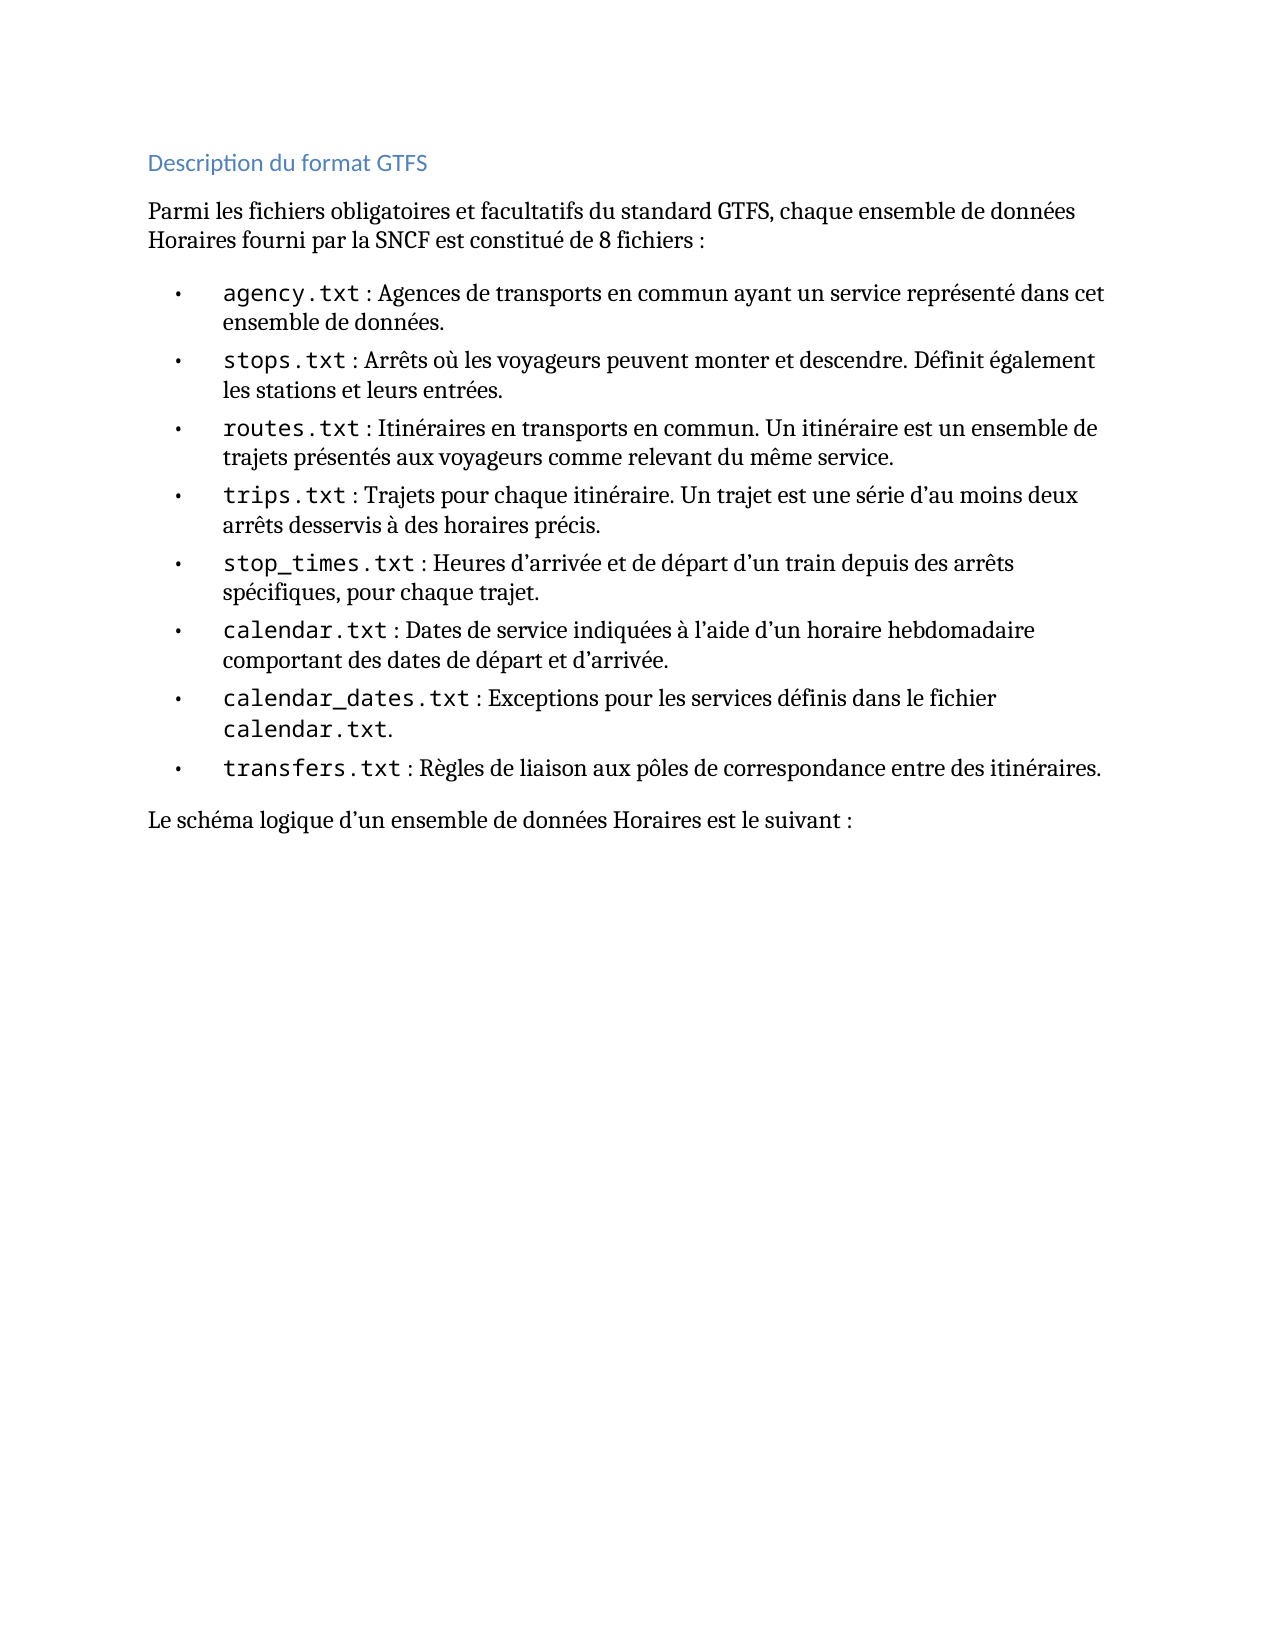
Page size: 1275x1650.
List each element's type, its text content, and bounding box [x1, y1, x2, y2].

list trips.txt : Trajets pour chaque itinéraire. Un trajet est une série d’au moins deux arrêts desservis à des horaires précis. [173, 479, 1127, 539]
list calendar.txt : Dates de service indiquées à l’aide d’un horaire hebdomadaire comportant des dates de départ et d’arrivée. [173, 614, 1127, 674]
subtitle Description du format GTFS [148, 148, 1127, 178]
list stop_times.txt : Heures d’arrivée et de départ d’un train depuis des arrêts spécifiques, pour chaque trajet. [173, 547, 1127, 607]
list transfers.txt : Règles de liaison aux pôles de correspondance entre des itinéraires. [173, 752, 1127, 783]
text Le schéma logique d’un ensemble de données Horaires est le suivant : [148, 806, 1127, 834]
text Parmi les fichiers obligatoires et facultatifs du standard GTFS, chaque ensemble de données Horaires fourni par la SNCF est constitué de 8 fichiers : [148, 197, 1127, 254]
list agency.txt : Agences de transports en commun ayant un service représenté dans cet ensemble de données. [173, 277, 1127, 337]
list calendar_dates.txt : Exceptions pour les services définis dans le fichier calendar.txt. [173, 682, 1127, 744]
list stops.txt : Arrêts où les voyageurs peuvent monter et descendre. Définit également les stations et leurs entrées. [173, 344, 1127, 404]
list routes.txt : Itinéraires en transports en commun. Un itinéraire est un ensemble de trajets présentés aux voyageurs comme relevant du même service. [173, 412, 1127, 472]
